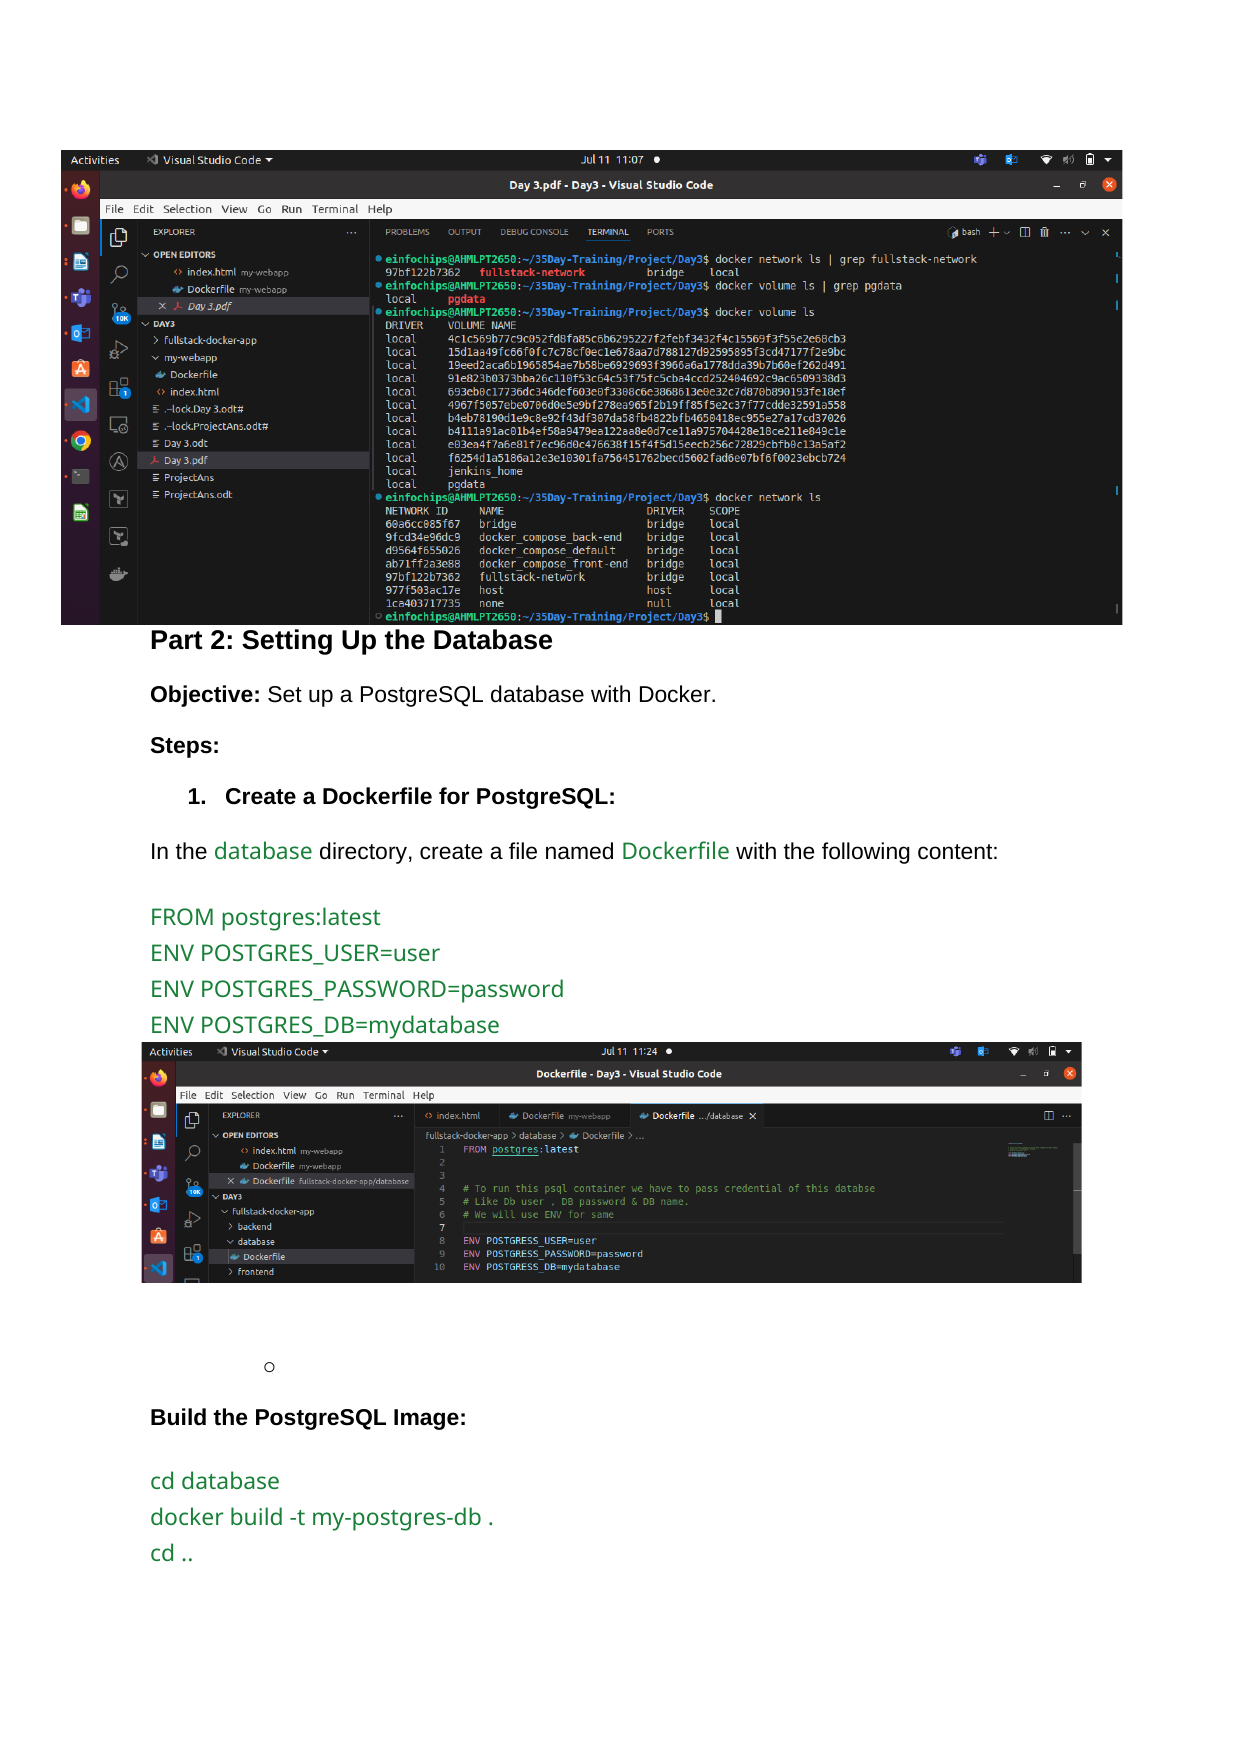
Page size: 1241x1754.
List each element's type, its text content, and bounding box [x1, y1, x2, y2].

subtitle Part 2: Setting Up the Database [150, 625, 1090, 656]
list Create a Dockerfile for PostgreSQL: [187, 783, 1090, 809]
picture [141, 1042, 1082, 1283]
text cd .. [150, 1537, 1090, 1568]
text Build the PostgreSQL Image: cd database [150, 1404, 1090, 1497]
text Steps: [150, 732, 1090, 758]
text ENV POSTGRES_DB=mydatabase [150, 1008, 1090, 1040]
text Objective: Set up a PostgreSQL database with Docker. [150, 681, 1090, 707]
text ENV POSTGRES_PASSWORD=password [150, 973, 1090, 1004]
picture [61, 150, 1123, 625]
text docker build -t my-postgres-db . [150, 1501, 1090, 1532]
text In the database directory, create a file named Dockerfile with the following content: FROM postgres:latest [150, 834, 1090, 932]
text ENV POSTGRES_USER=user [150, 937, 1090, 968]
